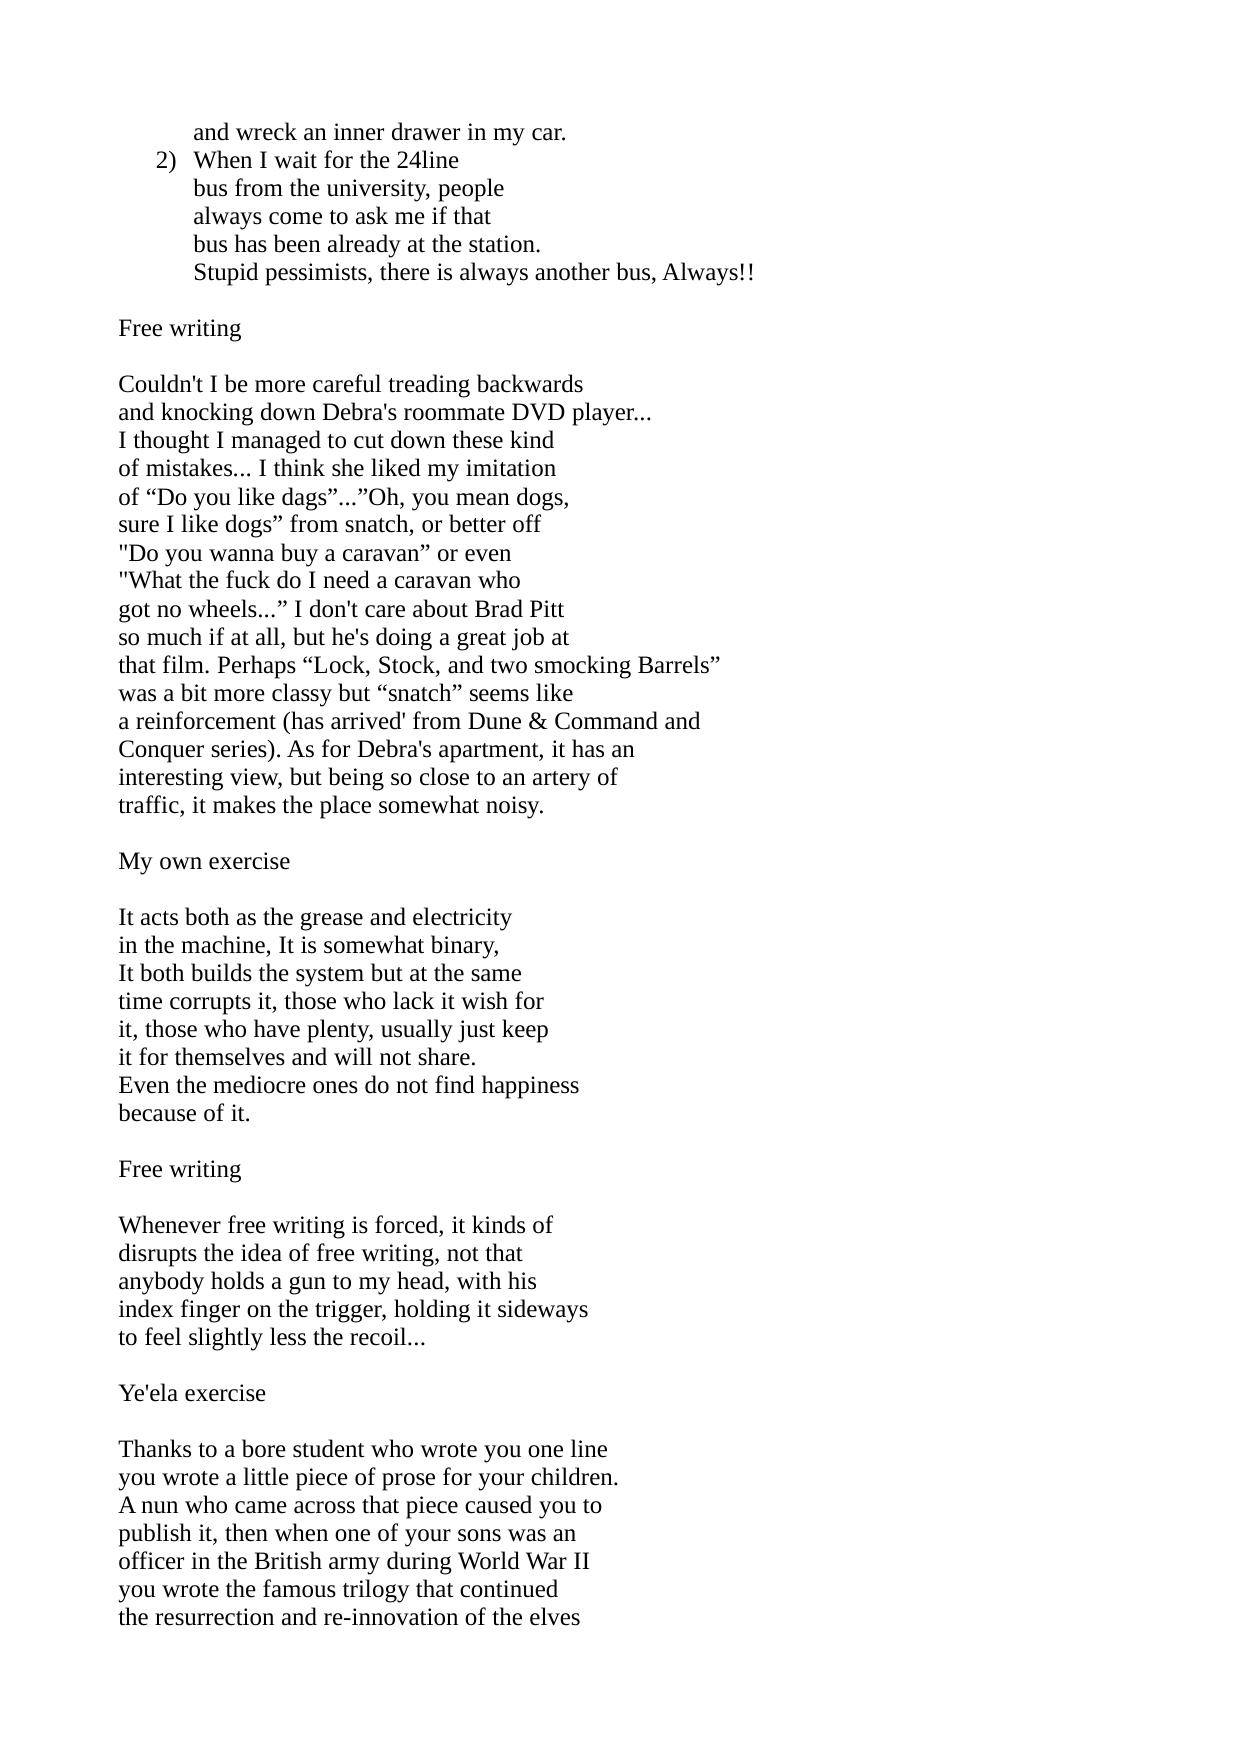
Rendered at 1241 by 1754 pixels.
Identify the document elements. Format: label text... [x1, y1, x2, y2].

text Free writing [118, 314, 1122, 342]
text Free writing [118, 1155, 1122, 1183]
text publish it, then when one of your sons was an [118, 1519, 1122, 1547]
text to feel slightly less the recoil... [118, 1323, 1122, 1351]
text traffic, it makes the place somewhat noisy. [118, 791, 1122, 819]
text so much if at all, but he's doing a great job at [118, 622, 1122, 651]
text got no wheels...” I don't care about Brad Pitt [118, 594, 1122, 622]
text it for themselves and will not share. [118, 1043, 1122, 1071]
text you wrote the famous trilogy that continued [118, 1575, 1122, 1603]
text sure I like dogs” from snatch, or better off [118, 510, 1122, 538]
text I thought I managed to cut down these kind [118, 426, 1122, 454]
text Even the mediocre ones do not find happiness [118, 1071, 1122, 1099]
list bus from the university, people [156, 174, 1122, 202]
list and wreck an inner drawer in my car. [156, 118, 1122, 146]
text "What the fuck do I need a caravan who [118, 566, 1122, 594]
list always come to ask me if that [156, 202, 1122, 230]
text it, those who have plenty, usually just keep [118, 1015, 1122, 1043]
text was a bit more classy but “snatch” seems like [118, 678, 1122, 707]
text in the machine, It is somewhat binary, [118, 931, 1122, 959]
text because of it. [118, 1099, 1122, 1127]
list When I wait for the 24line [156, 146, 1122, 174]
text of “Do you like dags”...”Oh, you mean dogs, [118, 482, 1122, 510]
text index finger on the trigger, holding it sideways [118, 1295, 1122, 1323]
text Ye'ela exercise [118, 1379, 1122, 1407]
text of mistakes... I think she liked my imitation [118, 454, 1122, 482]
text you wrote a little piece of prose for your children. [118, 1463, 1122, 1491]
text Couldn't I be more careful treading backwards [118, 370, 1122, 398]
text A nun who came across that piece caused you to [118, 1491, 1122, 1519]
text "Do you wanna buy a caravan” or even [118, 538, 1122, 566]
list bus has been already at the station. [156, 230, 1122, 258]
text anybody holds a gun to my head, with his [118, 1267, 1122, 1295]
text a reinforcement (has arrived' from Dune & Command and [118, 707, 1122, 734]
text It acts both as the grease and electricity [118, 903, 1122, 931]
text Whenever free writing is forced, it kinds of [118, 1211, 1122, 1239]
text the resurrection and re-innovation of the elves [118, 1603, 1122, 1631]
text and knocking down Debra's roommate DVD player... [118, 398, 1122, 426]
text time corrupts it, those who lack it wish for [118, 987, 1122, 1015]
text Thanks to a bore student who wrote you one line [118, 1435, 1122, 1463]
text My own exercise [118, 847, 1122, 875]
list Stupid pessimists, there is always another bus, Always!! [156, 258, 1122, 286]
text that film. Perhaps “Lock, Stock, and two smocking Barrels” [118, 651, 1122, 678]
text interesting view, but being so close to an artery of [118, 763, 1122, 791]
text Conquer series). As for Debra's apartment, it has an [118, 734, 1122, 763]
text disrupts the idea of free writing, not that [118, 1239, 1122, 1267]
text It both builds the system but at the same [118, 959, 1122, 987]
text officer in the British army during World War II [118, 1547, 1122, 1575]
